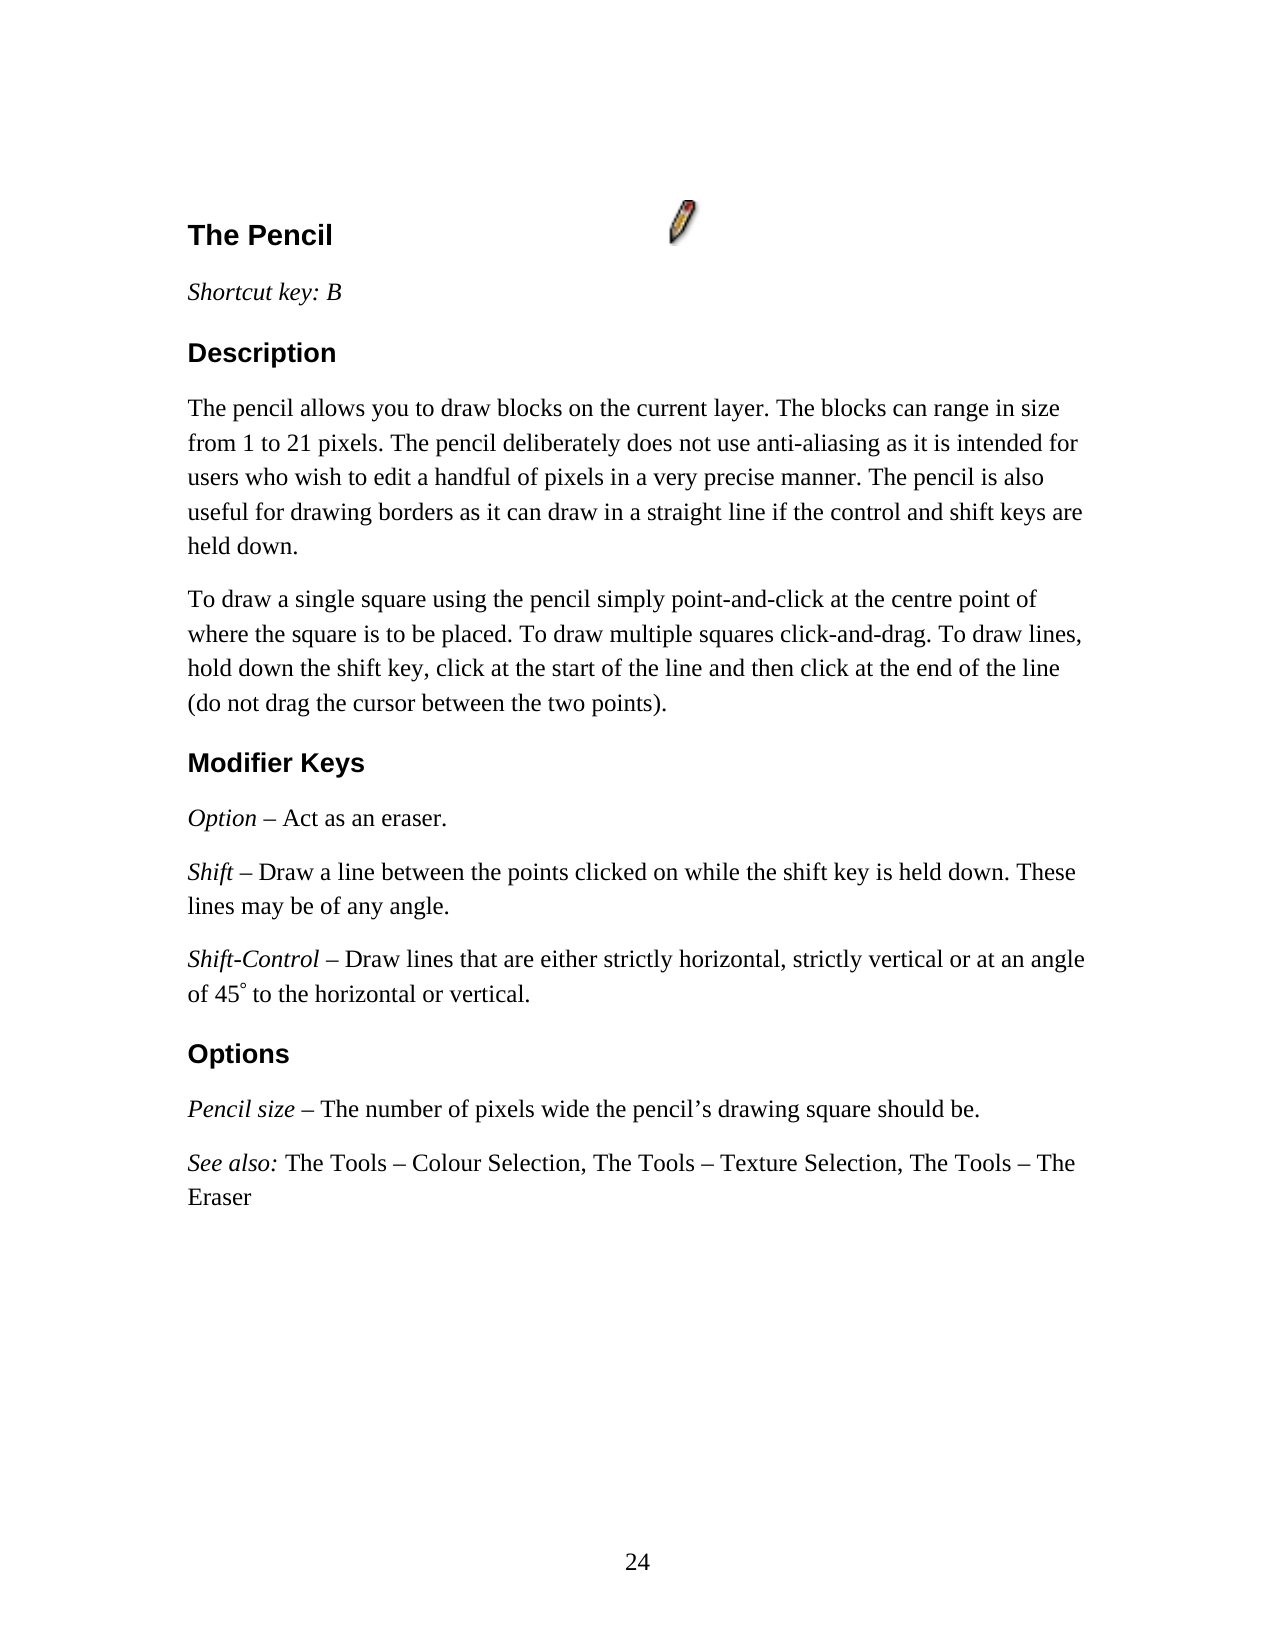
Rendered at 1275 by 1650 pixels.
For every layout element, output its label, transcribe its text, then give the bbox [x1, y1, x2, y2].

subtitle Description [187, 337, 1087, 368]
text Option – Act as an eraser. [187, 803, 1087, 832]
text Shift – Draw a line between the points clicked on while the shift key is held down. These lines may be of any angle. [187, 857, 1087, 920]
text To draw a single square using the pencil simply point-and-click at the centre point of where the square is to be placed. To draw multiple squares click-and-drag. To draw lines, hold down the shift key, click at the start of the line and then click at the end of the line (do not drag the cursor between the two points). [187, 584, 1087, 716]
subtitle Options [187, 1038, 1087, 1069]
text Shortcut key: B [187, 277, 1087, 306]
text Shift-Control – Draw lines that are either strictly horizontal, strictly vertical or at an angle of 45 to the horizontal or vertical. [187, 944, 1087, 1008]
subtitle The Pencil [187, 200, 1087, 252]
text The pencil allows you to draw blocks on the current layer. The blocks can range in size from 1 to 21 pixels. The pencil deliberately does not use anti-aliasing as it is intended for users who wish to edit a handful of pixels in a very precise manner. The pencil is also useful for drawing borders as it can draw in a straight line if the control and shift keys are held down. [187, 393, 1087, 560]
subtitle Modifier Keys [187, 747, 1087, 778]
text See also: The Tools – Colour Selection, The Tools – Texture Selection, The Tools – The Eraser [187, 1148, 1087, 1211]
text Pencil size – The number of pixels wide the pencil’s drawing square should be. [187, 1094, 1087, 1123]
picture [660, 200, 706, 246]
